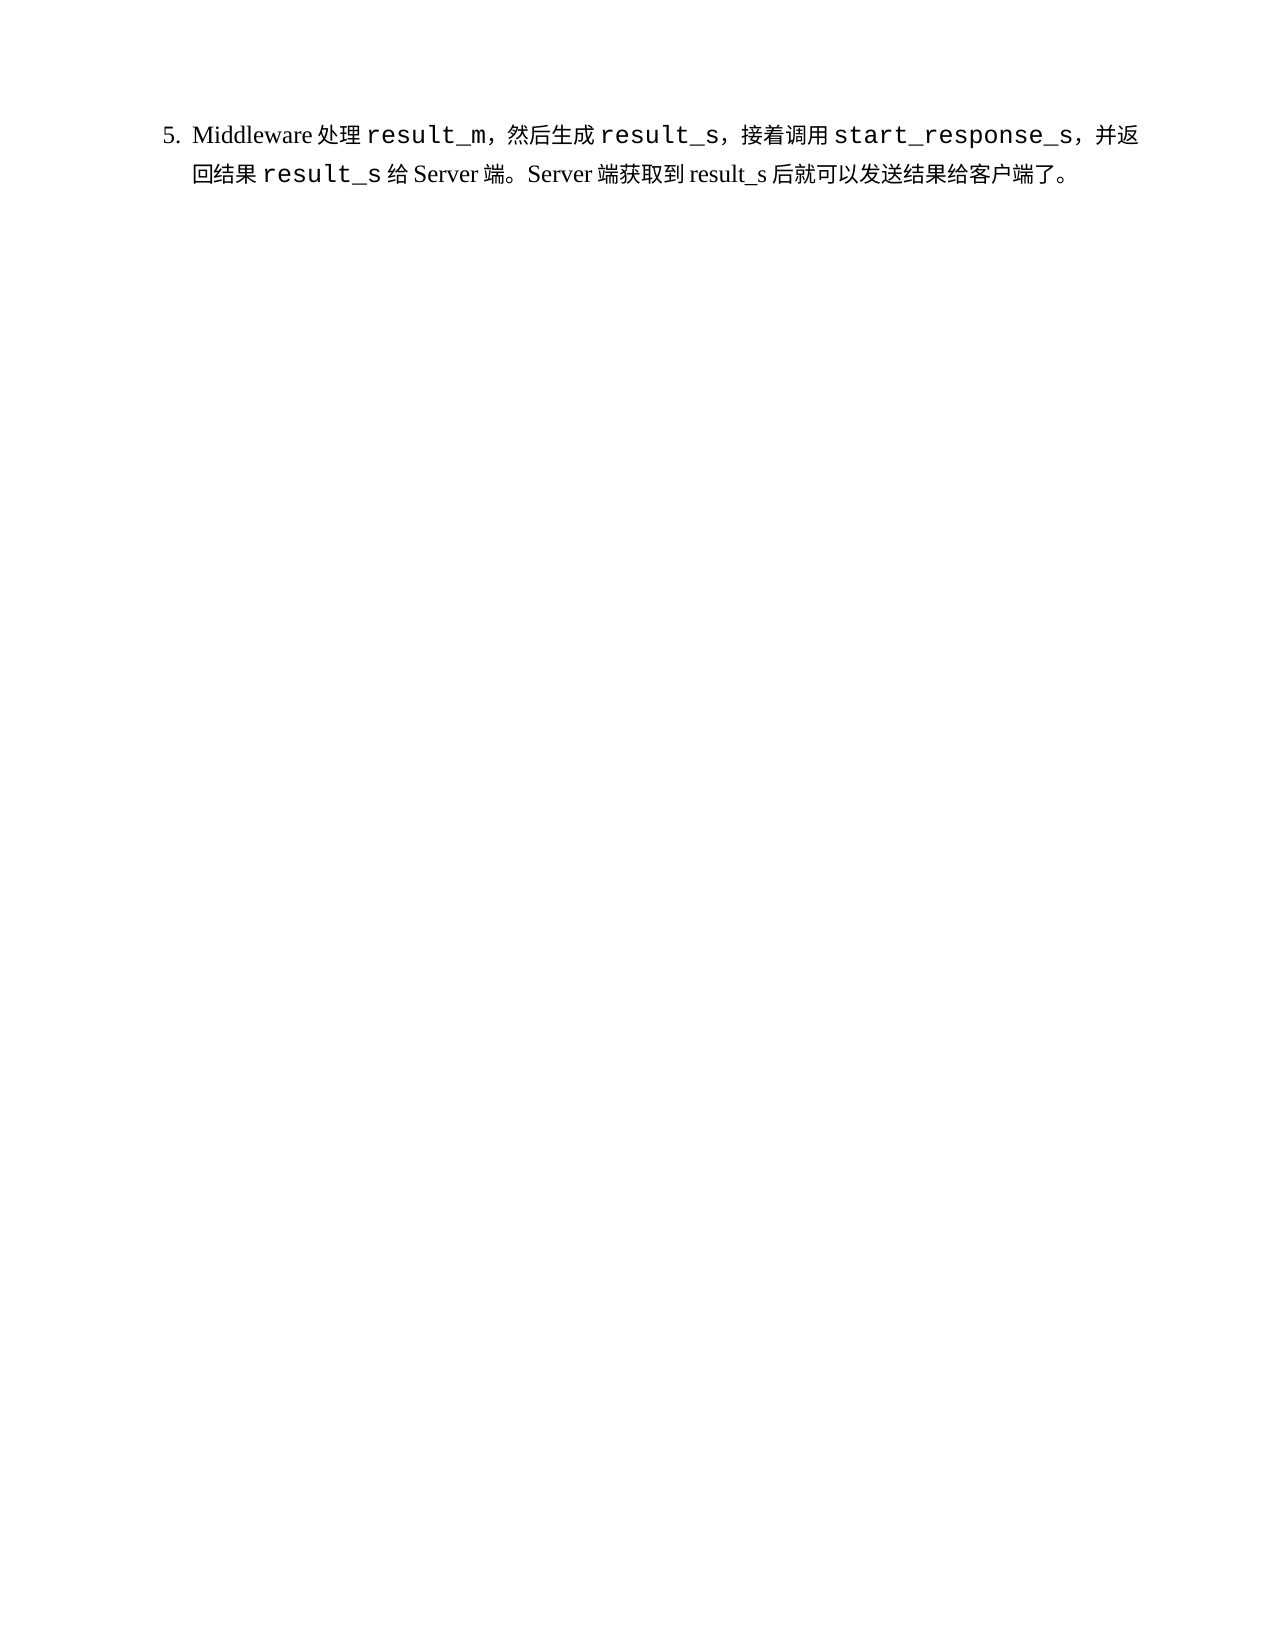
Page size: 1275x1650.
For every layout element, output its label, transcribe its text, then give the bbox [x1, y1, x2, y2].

list Middleware处理result_m，然后生成result_s，接着调用start_response_s，并返回结果result_s给Server端。Server端获取到result_s后就可以发送结果给客户端了。 [162, 118, 1157, 190]
